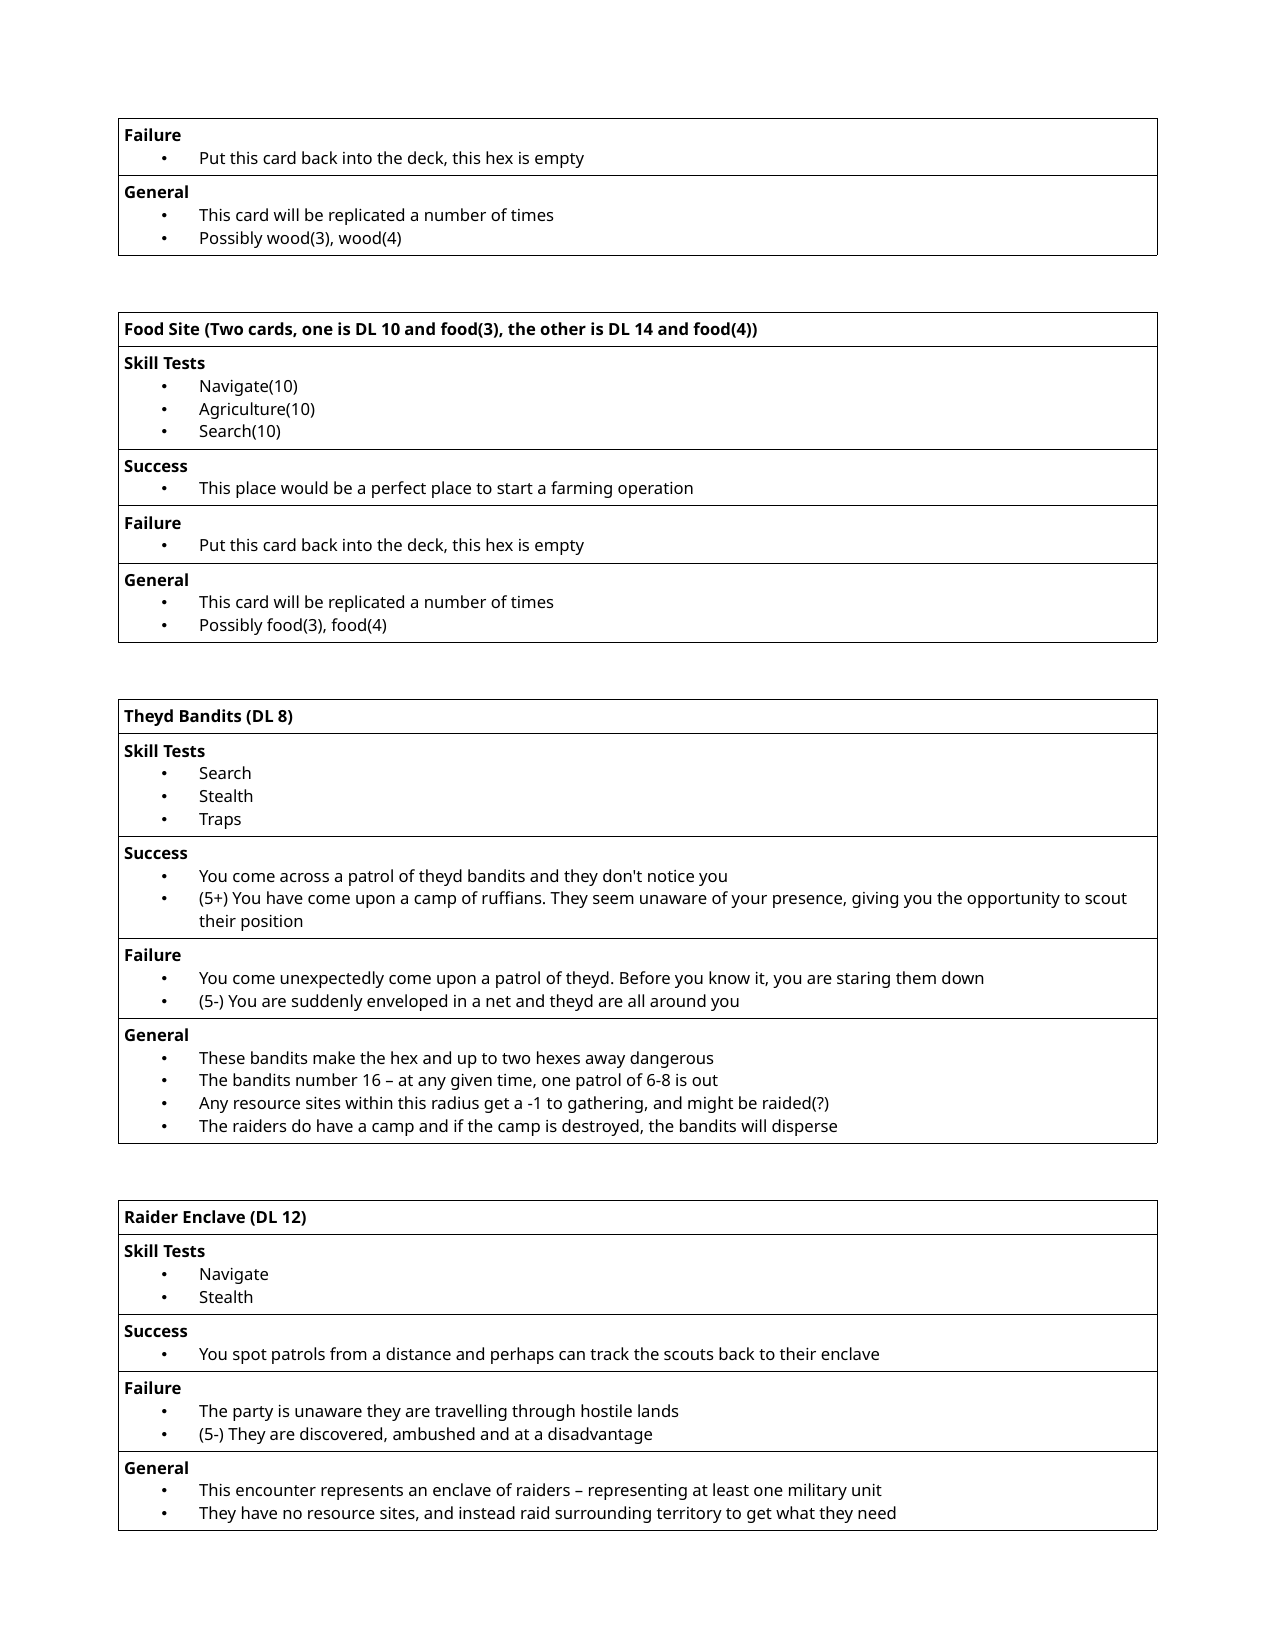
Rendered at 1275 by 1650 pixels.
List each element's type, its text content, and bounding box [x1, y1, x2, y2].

table_cell General These bandits make the hex and up to two hexes away dangerous The bandits number 16 – at any given time, one patrol of 6-8 is out Any resource sites within this radius get a -1 to gathering, and might be raided(?) The raiders do have a camp and if the camp is destroyed, the bandits will disperse [119, 1019, 1157, 1143]
table_cell General This card will be replicated a number of times Possibly wood(3), wood(4) [119, 176, 1157, 255]
table_header Raider Enclave (DL 12) [119, 1201, 1157, 1234]
table_cell General This encounter represents an enclave of raiders – representing at least one military unit They have no resource sites, and instead raid surrounding territory to get what they need Once they appear, they will target a nearby site and attack (on a 2/12 each turn), taking resources and reducing the value of the site Since this is an entire enclave, a direct attack by the Pcs will be disastrous Obviously, military action would work, but that would require that at least one unit be equipped for war, which will take some doing. The end result would be a big battle, with the Pcs at the fore Diplomacy will be hard (diplo -4), and the raiders will want tribute, not even deals. However, they do know about the surrounding land, and will be able to tell the Pcs about several nearby encounters (including other enclaves) If the Pcs could manage to defeat the enemy leader, the raiders would fall into squabbling and eventually disband Beating the raiders will return the resources stolen, but will not restore the value of the sites raided [119, 1452, 1157, 1530]
table_cell Failure You come unexpectedly come upon a patrol of theyd. Before you know it, you are staring them down (5-) You are suddenly enveloped in a net and theyd are all around you [119, 939, 1157, 1018]
table_header Food Site (Two cards, one is DL 10 and food(3), the other is DL 14 and food(4)) [119, 313, 1157, 346]
table_cell Failure The party is unaware they are travelling through hostile lands (5-) They are discovered, ambushed and at a disadvantage [119, 1372, 1157, 1451]
table_cell Success This place would be a perfect place to start a farming operation [119, 450, 1157, 505]
table_cell Skill Tests Search Stealth Traps [119, 734, 1157, 836]
table_cell Failure Put this card back into the deck, this hex is empty [119, 506, 1157, 562]
table_header Theyd Bandits (DL 8) [119, 700, 1157, 733]
table_cell Failure Put this card back into the deck, this hex is empty [119, 119, 1157, 175]
table_cell General This card will be replicated a number of times Possibly food(3), food(4) [119, 564, 1157, 642]
table_cell Success You come across a patrol of theyd bandits and they don't notice you (5+) You have come upon a camp of ruffians. They seem unaware of your presence, giving you the opportunity to scout their position [119, 837, 1157, 938]
table_cell Success You spot patrols from a distance and perhaps can track the scouts back to their enclave [119, 1315, 1157, 1371]
table_cell Skill Tests Navigate(10) Agriculture(10) Search(10) [119, 347, 1157, 448]
table_cell Skill Tests Navigate Stealth [119, 1235, 1157, 1314]
